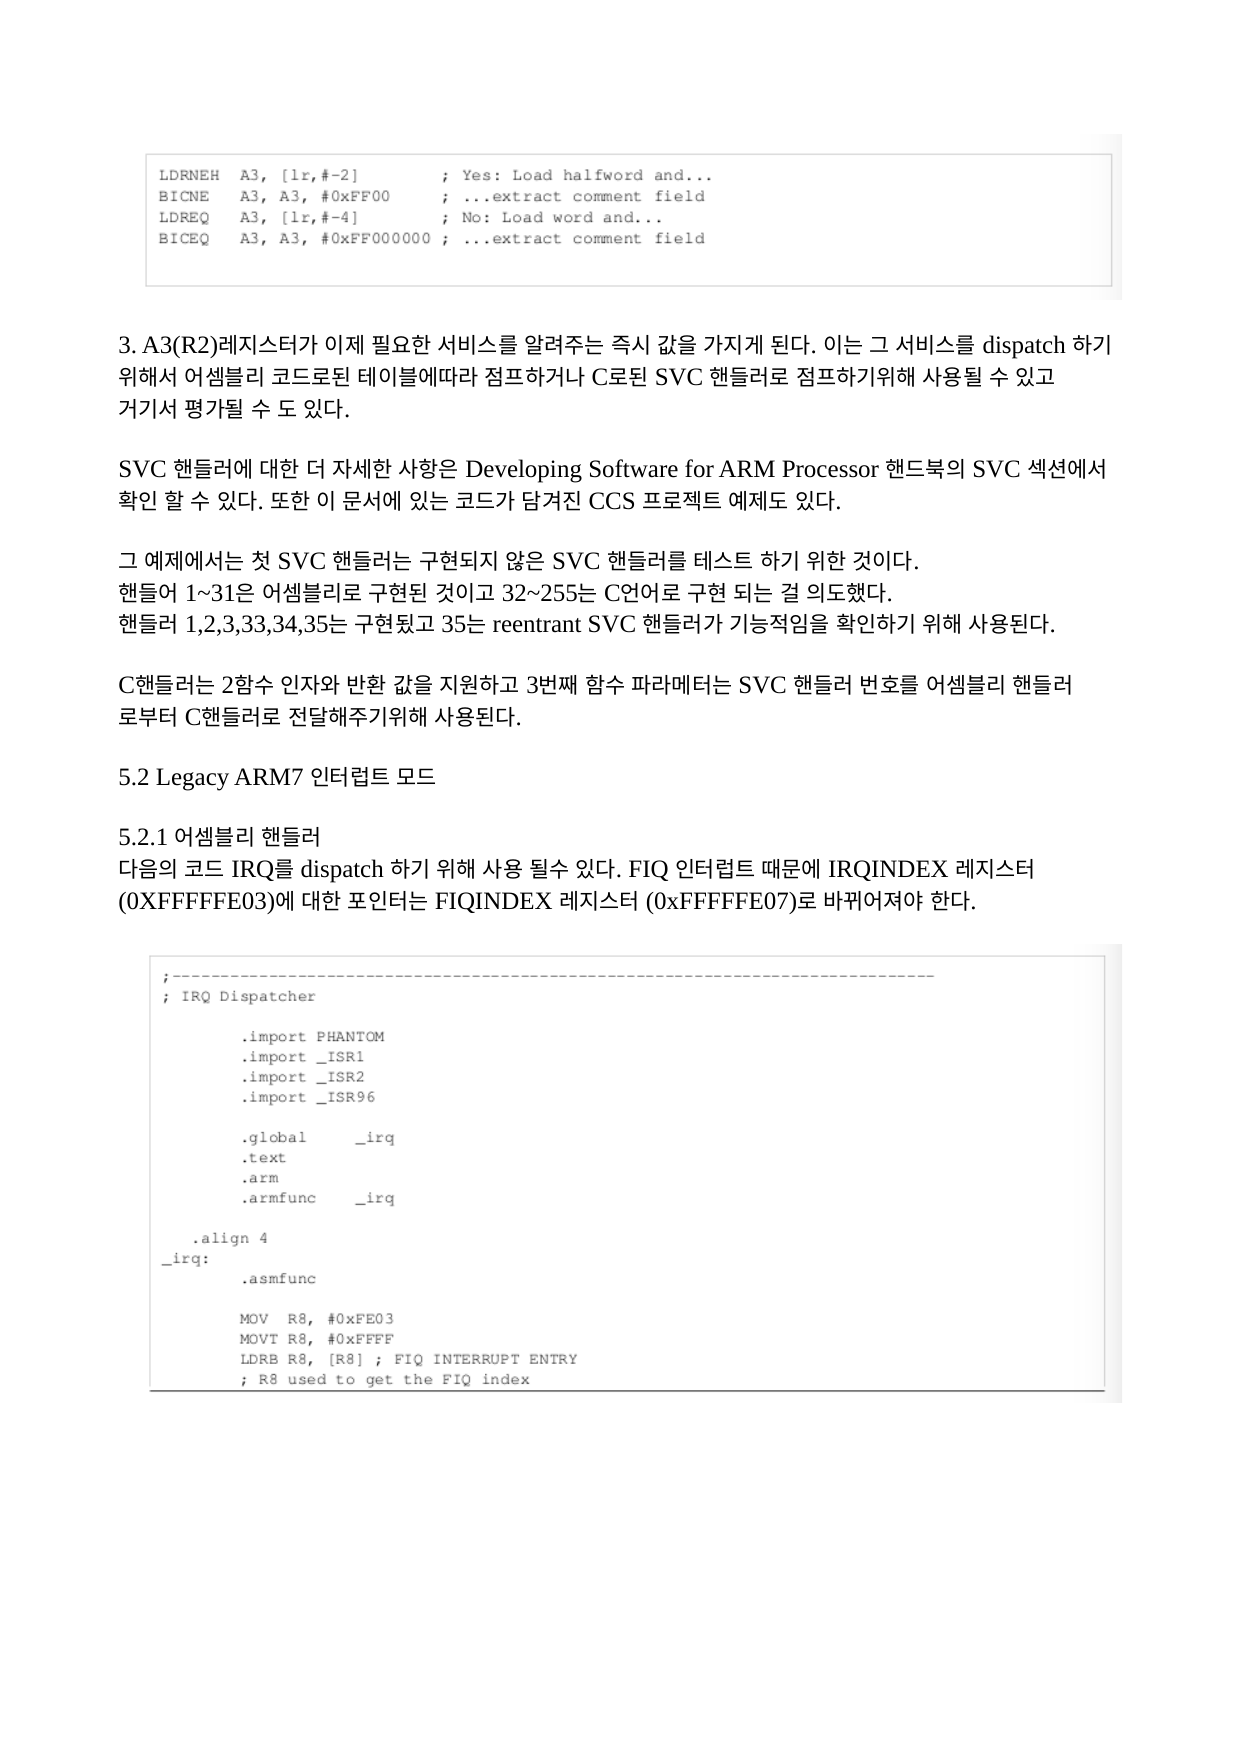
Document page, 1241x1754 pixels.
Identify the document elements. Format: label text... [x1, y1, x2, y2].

text C핸들러는 2함수 인자와 반환 값을 지원하고 3번째 함수 파라메터는 SVC 핸들러 번호를 어셈블리 핸들러 로부터 C핸들러로 전달해주기위해 사용된다. [118, 668, 1122, 731]
text 5.2 Legacy ARM7 인터럽트 모드 [118, 760, 1122, 792]
text SVC 핸들러에 대한 더 자세한 사항은 Developing Software for ARM Processor 핸드북의 SVC 섹션에서 확인 할 수 있다. 또한 이 문서에 있는 코드가 담겨진 CCS 프로젝트 예제도 있다. [118, 452, 1122, 515]
text 핸들러 1,2,3,33,34,35는 구현됬고 35는 reentrant SVC 핸들러가 기능적임을 확인하기 위해 사용된다. [118, 607, 1122, 639]
text 그 예제에서는 첫 SVC 핸들러는 구현되지 않은 SVC 핸들러를 테스트 하기 위한 것이다. [118, 544, 1122, 576]
text 다음의 코드 IRQ를 dispatch 하기 위해 사용 될수 있다. FIQ 인터럽트 때문에 IRQINDEX 레지스터 (0XFFFFFE03)에 대한 포인터는 FIQINDEX 레지스터 (0xFFFFFE07)로 바뀌어져야 한다. [118, 852, 1122, 915]
picture [118, 134, 1123, 300]
text 5.2.1 어셈블리 핸들러 [118, 820, 1122, 852]
text 3. A3(R2)레지스터가 이제 필요한 서비스를 알려주는 즉시 값을 가지게 된다. 이는 그 서비스를 dispatch 하기 위해서 어셈블리 코드로된 테이블에따라 점프하거나 C로된 SVC 핸들러로 점프하기위해 사용될 수 있고 거기서 평가될 수 도 있다. [118, 328, 1122, 423]
text 핸들어 1~31은 어셈블리로 구현된 것이고 32~255는 C언어로 구현 되는 걸 의도했다. [118, 576, 1122, 607]
picture [118, 944, 1123, 1403]
